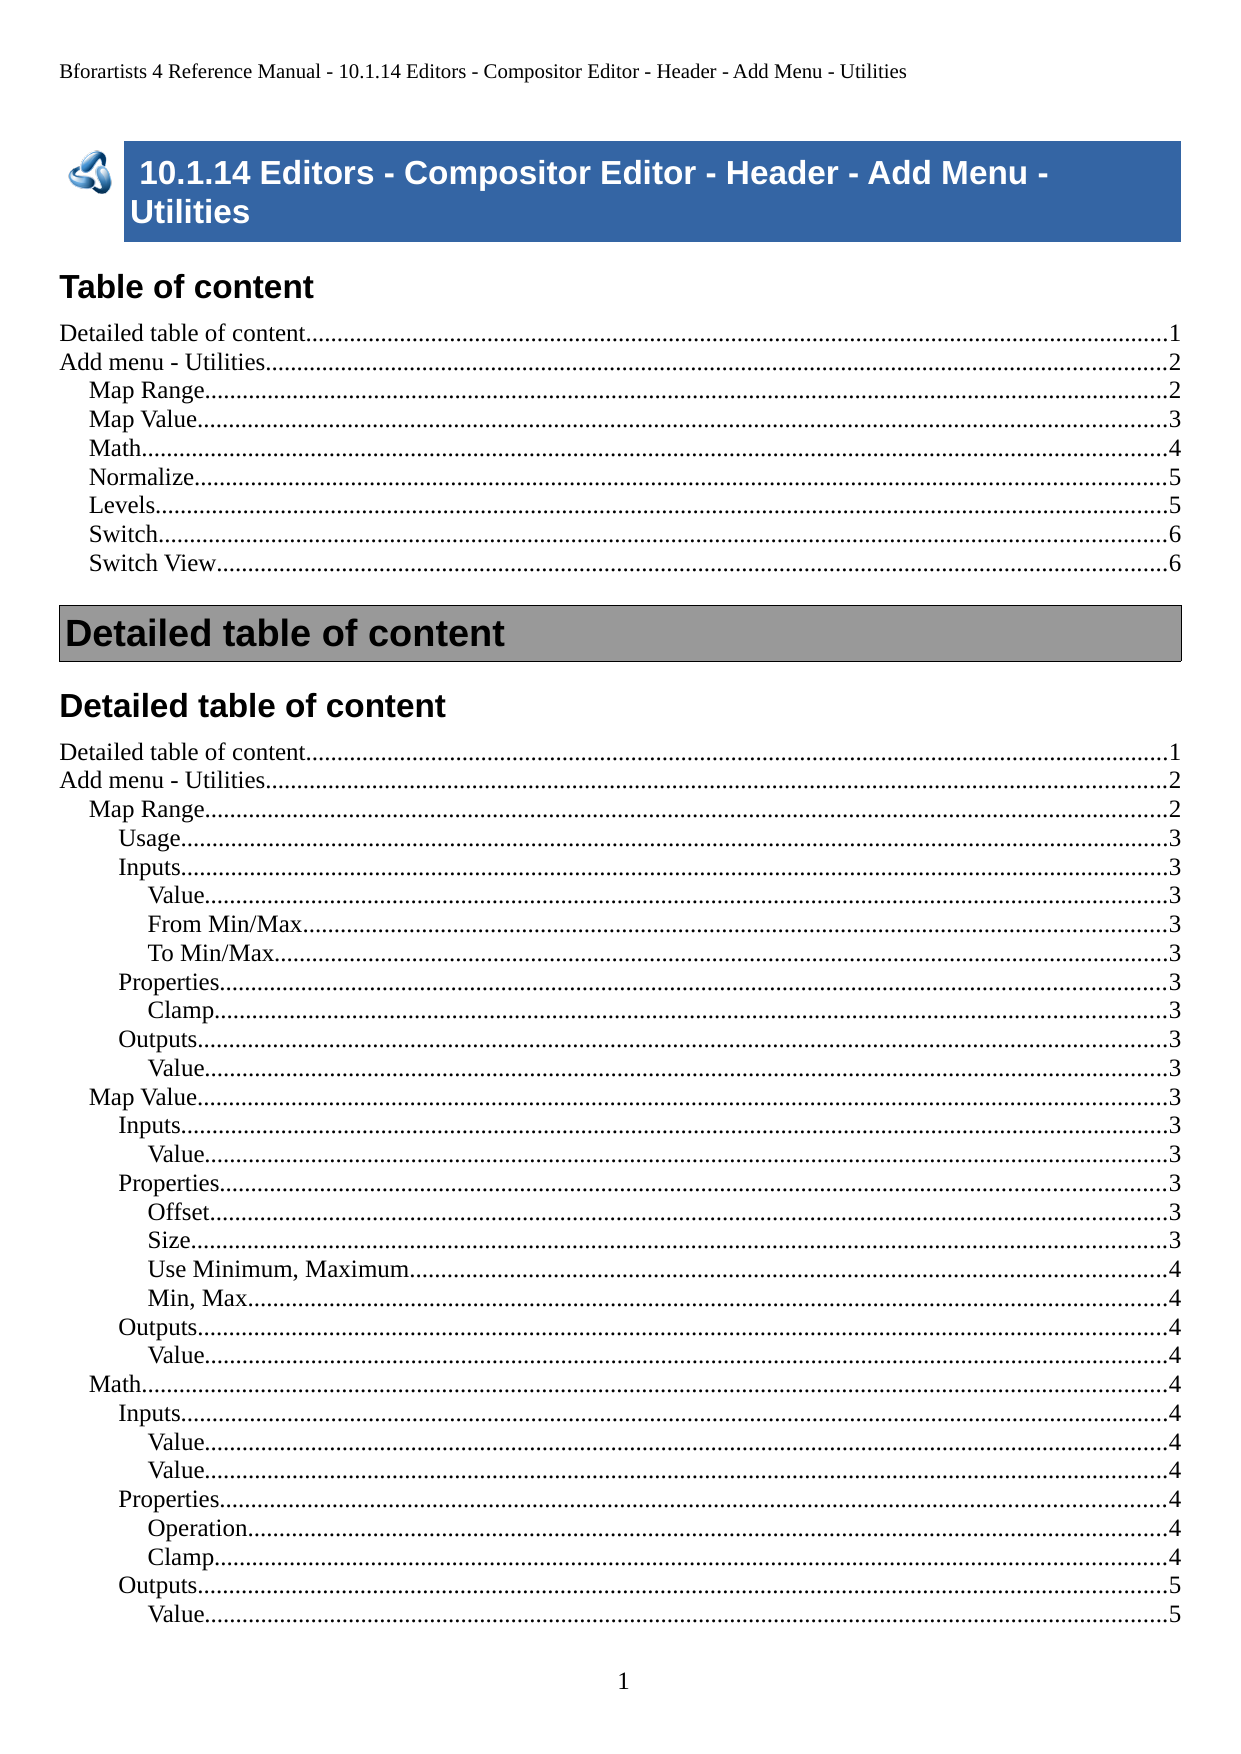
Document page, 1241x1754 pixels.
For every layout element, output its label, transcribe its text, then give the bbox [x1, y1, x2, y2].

table_header 10.1.14 Editors - Compositor Editor - Header - Add Menu - Utilities [124, 141, 1181, 242]
text Value 4 [147, 1427, 1181, 1455]
text Use Minimum, Maximum 4 [147, 1254, 1181, 1283]
text Inputs 3 [118, 852, 1181, 880]
text Value 3 [147, 1053, 1181, 1082]
text Value 3 [147, 1139, 1181, 1168]
text Outputs 3 [118, 1024, 1181, 1053]
text Map Value 3 [88, 1082, 1181, 1110]
text Properties 3 [118, 967, 1181, 995]
text Clamp 3 [147, 995, 1181, 1024]
text Detailed table of content 1 [59, 318, 1181, 347]
text Size 3 [147, 1225, 1181, 1254]
text Properties 3 [118, 1168, 1181, 1197]
text Outputs 5 [118, 1570, 1181, 1599]
text Inputs 4 [118, 1398, 1181, 1427]
text Map Range 2 [88, 375, 1181, 404]
text Switch View 6 [88, 548, 1181, 577]
text Properties 4 [118, 1484, 1181, 1513]
subtitle Detailed table of content [59, 686, 1181, 724]
text Offset 3 [147, 1197, 1181, 1225]
text From Min/Max 3 [147, 909, 1181, 938]
text Value 5 [147, 1599, 1181, 1628]
text Min, Max 4 [147, 1283, 1181, 1312]
text Map Value 3 [88, 404, 1181, 433]
table_header [59, 141, 124, 242]
text Math 4 [88, 433, 1181, 462]
text Value 4 [147, 1340, 1181, 1369]
table_header Detailed table of content [60, 606, 1181, 661]
text Clamp 4 [147, 1542, 1181, 1570]
picture [65, 147, 114, 197]
text Inputs 3 [118, 1110, 1181, 1139]
text Math 4 [88, 1369, 1181, 1398]
text Add menu - Utilities 2 [59, 347, 1181, 375]
text Switch 6 [88, 519, 1181, 548]
text Map Range 2 [88, 794, 1181, 823]
text Levels 5 [88, 490, 1181, 519]
text Value 4 [147, 1455, 1181, 1484]
text Value 3 [147, 880, 1181, 909]
text Outputs 4 [118, 1312, 1181, 1340]
text Usage 3 [118, 823, 1181, 852]
text Add menu - Utilities 2 [59, 765, 1181, 794]
text To Min/Max 3 [147, 938, 1181, 967]
text Operation 4 [147, 1513, 1181, 1542]
text Normalize 5 [88, 462, 1181, 490]
subtitle Table of content [59, 267, 1181, 305]
text Detailed table of content 1 [59, 737, 1181, 765]
